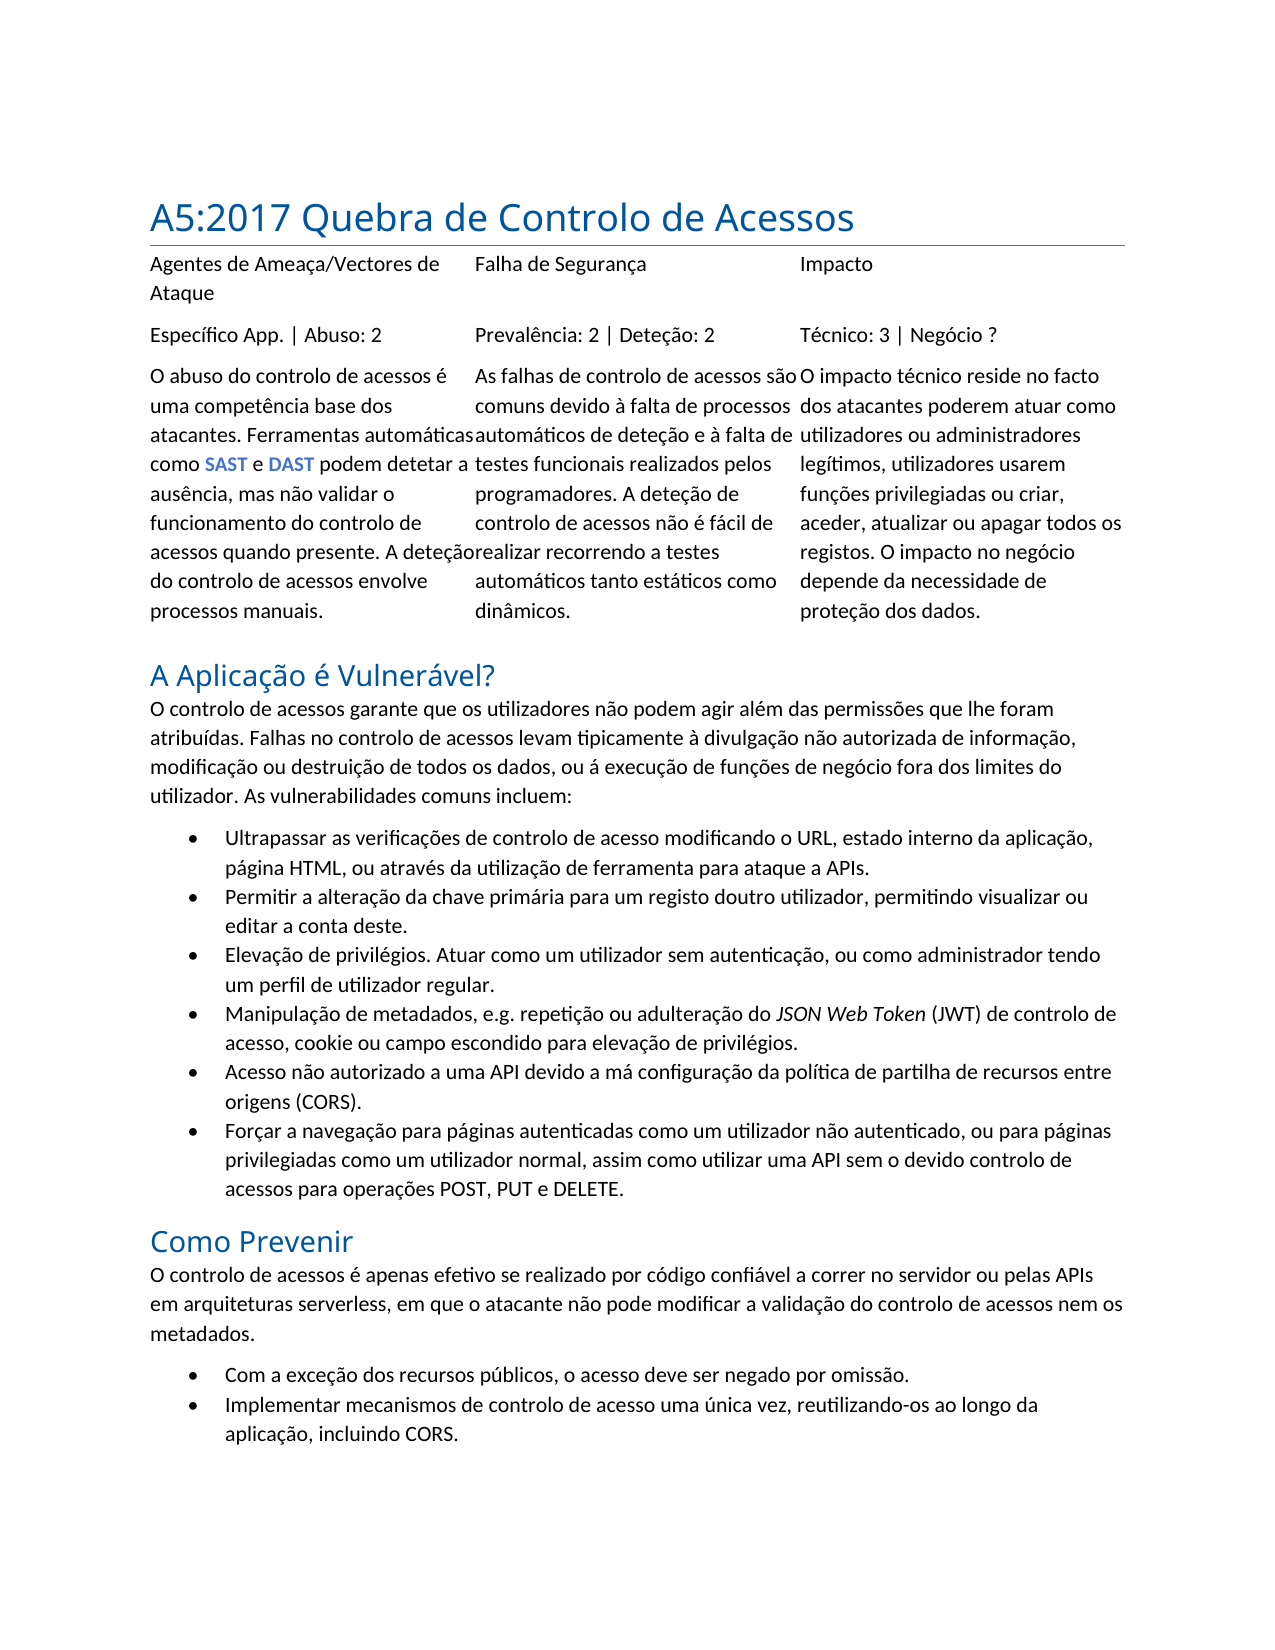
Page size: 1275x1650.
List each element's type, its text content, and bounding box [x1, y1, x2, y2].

list Implementar mecanismos de controlo de acesso uma única vez, reutilizando-os ao longo da aplicação, incluindo CORS. [187, 1391, 1125, 1447]
list Manipulação de metadados, e.g. repetição ou adulteração do JSON Web Token (JWT) de controlo de acesso, cookie ou campo escondido para elevação de privilégios. [187, 1000, 1125, 1056]
list Elevação de privilégios. Atuar como um utilizador sem autenticação, ou como administrador tendo um perfil de utilizador regular. [187, 941, 1125, 997]
list Acesso não autorizado a uma API devido a má configuração da política de partilha de recursos entre origens (CORS). [187, 1058, 1125, 1114]
text O controlo de acessos é apenas efetivo se realizado por código confiável a correr no servidor ou pelas APIs em arquiteturas serverless, em que o atacante não pode modificar a validação do controlo de acessos nem os metadados. [150, 1261, 1125, 1346]
table_header Agentes de Ameaça/Vectores de Ataque [150, 250, 475, 321]
subtitle A5:2017 Quebra de Controlo de Acessos [150, 192, 1125, 245]
subtitle A Aplicação é Vulnerável? [150, 655, 1125, 695]
table_cell O abuso do controlo de acessos é uma competência base dos atacantes. Ferramentas automáticas como SAST e DAST podem detetar a ausência, mas não validar o funcionamento do controlo de acessos quando presente. A deteção do controlo de acessos envolve processos manuais. [150, 363, 475, 638]
table_cell Prevalência: 2 | Deteção: 2 [475, 321, 800, 363]
table_cell Técnico: 3 | Negócio ? [800, 321, 1125, 363]
text O controlo de acessos garante que os utilizadores não podem agir além das permissões que lhe foram atribuídas. Falhas no controlo de acessos levam tipicamente à divulgação não autorizada de informação, modificação ou destruição de todos os dados, ou á execução de funções de negócio fora dos limites do utilizador. As vulnerabilidades comuns incluem: [150, 695, 1125, 809]
table_cell As falhas de controlo de acessos são comuns devido à falta de processos automáticos de deteção e à falta de testes funcionais realizados pelos programadores. A deteção de controlo de acessos não é fácil de realizar recorrendo a testes automáticos tanto estáticos como dinâmicos. [475, 363, 800, 638]
list Ultrapassar as verificações de controlo de acesso modificando o URL, estado interno da aplicação, página HTML, ou através da utilização de ferramenta para ataque a APIs. [187, 824, 1125, 880]
subtitle Como Prevenir [150, 1222, 1125, 1261]
table_cell O impacto técnico reside no facto dos atacantes poderem atuar como utilizadores ou administradores legítimos, utilizadores usarem funções privilegiadas ou criar, aceder, atualizar ou apagar todos os registos. O impacto no negócio depende da necessidade de proteção dos dados. [800, 363, 1125, 638]
list Com a exceção dos recursos públicos, o acesso deve ser negado por omissão. [187, 1362, 1125, 1388]
table_header Impacto [800, 250, 1125, 321]
list Permitir a alteração da chave primária para um registo doutro utilizador, permitindo visualizar ou editar a conta deste. [187, 883, 1125, 939]
table_header Falha de Segurança [475, 250, 800, 321]
table_cell Específico App. | Abuso: 2 [150, 321, 475, 363]
list Forçar a navegação para páginas autenticadas como um utilizador não autenticado, ou para páginas privilegiadas como um utilizador normal, assim como utilizar uma API sem o devido controlo de acessos para operações POST, PUT e DELETE. [187, 1117, 1125, 1202]
